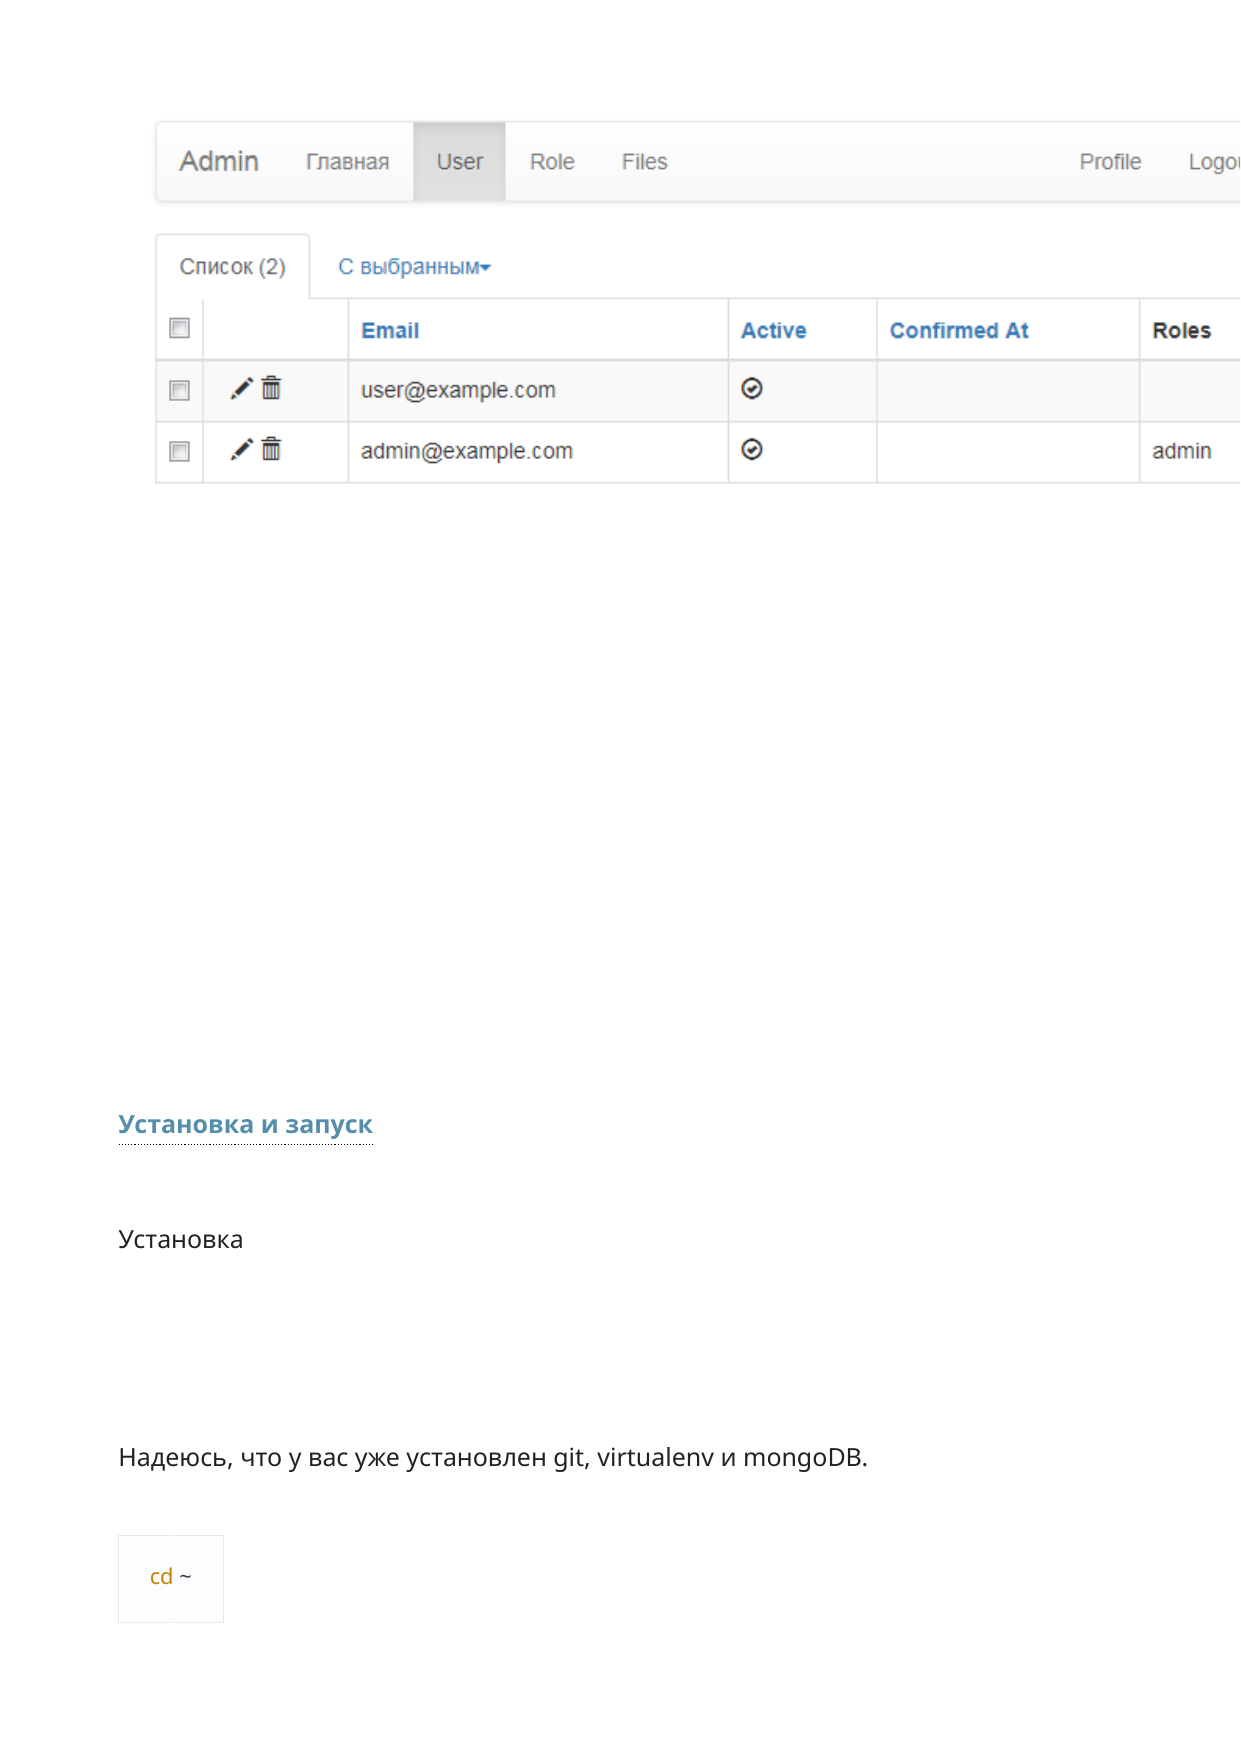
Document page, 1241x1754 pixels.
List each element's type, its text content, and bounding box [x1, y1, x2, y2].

text Надеюсь, что у вас уже установлен git, virtualenv и mongoDB. [118, 1333, 1122, 1473]
text [224, 1535, 1122, 1622]
subtitle Установка [118, 1222, 1122, 1256]
text cd ~ [119, 1536, 223, 1622]
picture [118, 118, 1241, 859]
text Установка и запуск [118, 1107, 1122, 1144]
